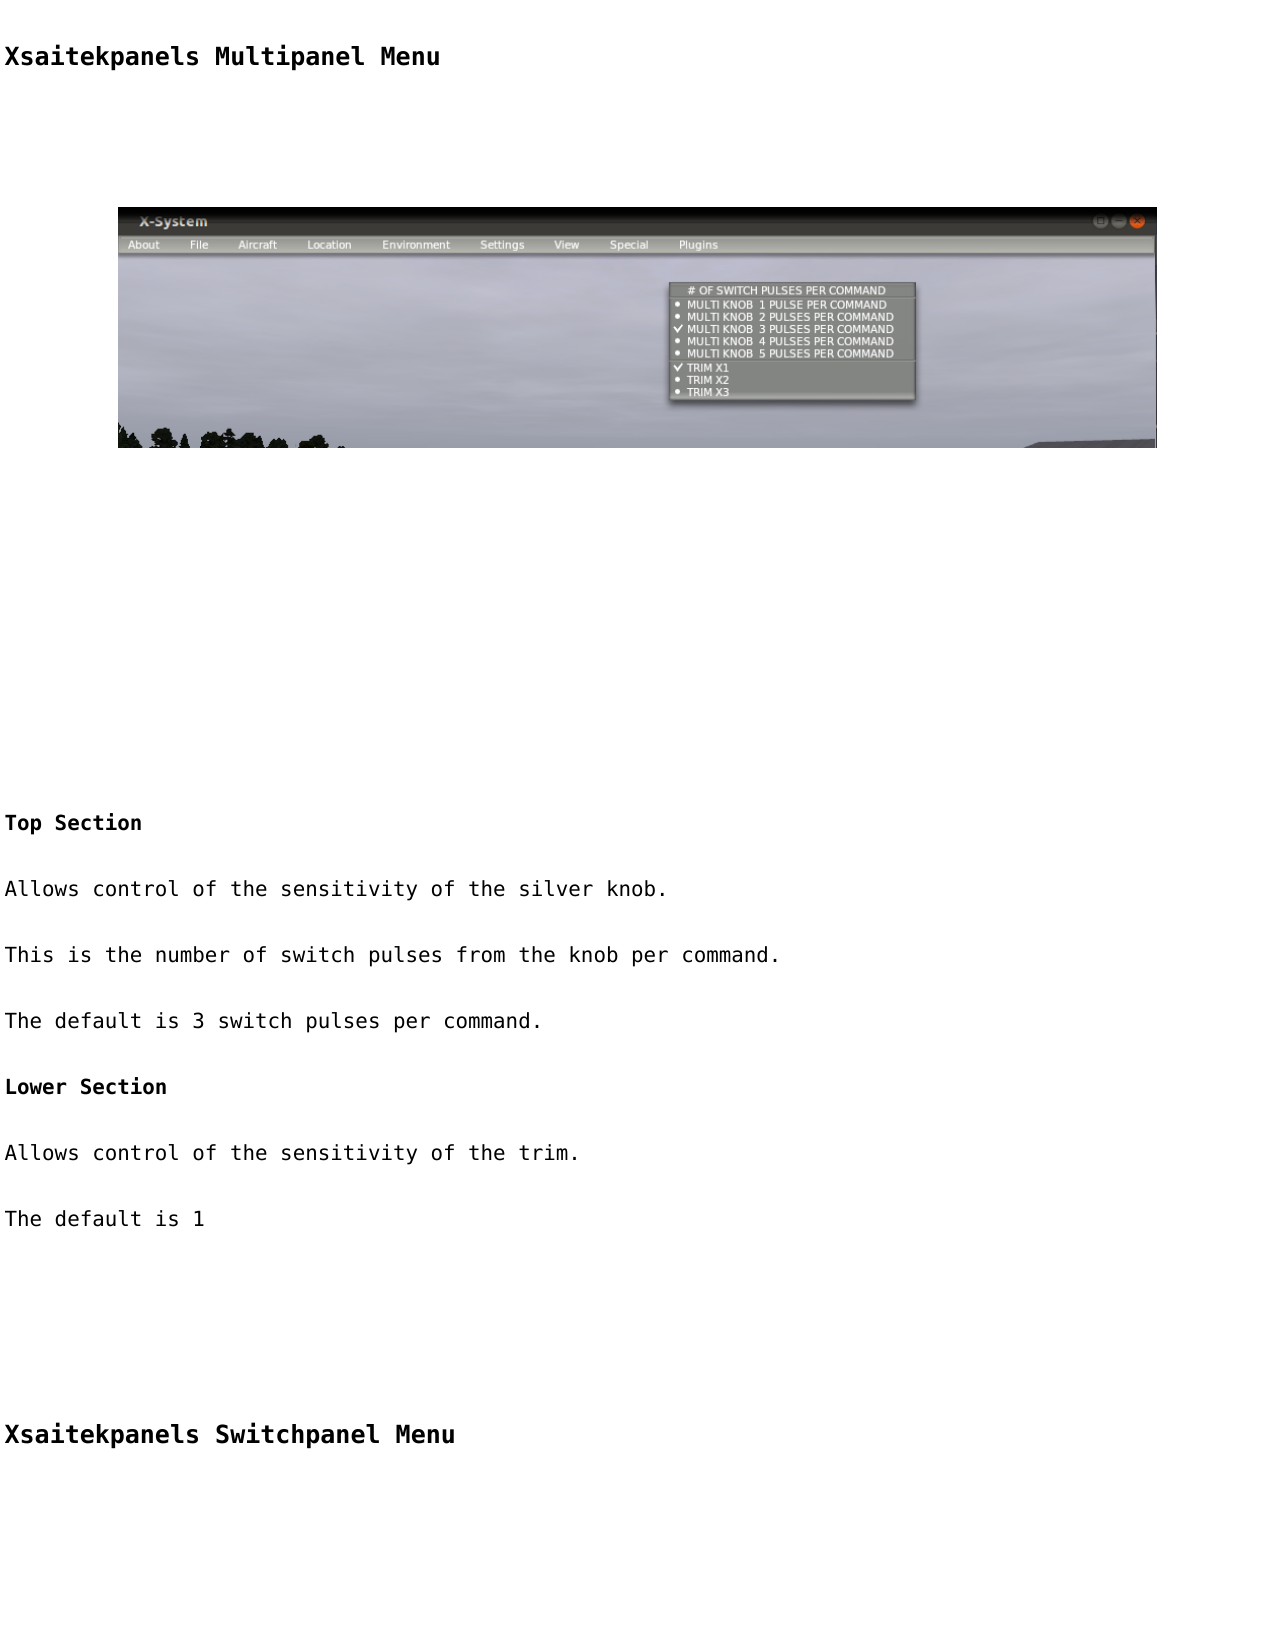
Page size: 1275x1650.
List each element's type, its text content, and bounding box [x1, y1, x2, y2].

picture [118, 207, 1157, 448]
text Allows control of the sensitivity of the silver knob. [0, 873, 1275, 906]
text Xsaitekpanels Switchpanel Menu [0, 1416, 1275, 1454]
text This is the number of switch pulses from the knob per command. [0, 939, 1275, 972]
text Lower Section [0, 1071, 1275, 1104]
text Top Section [0, 807, 1275, 840]
text Allows control of the sensitivity of the trim. [0, 1137, 1275, 1170]
text The default is 1 [0, 1203, 1275, 1236]
text Xsaitekpanels Multipanel Menu [0, 38, 1275, 76]
text The default is 3 switch pulses per command. [0, 1005, 1275, 1038]
